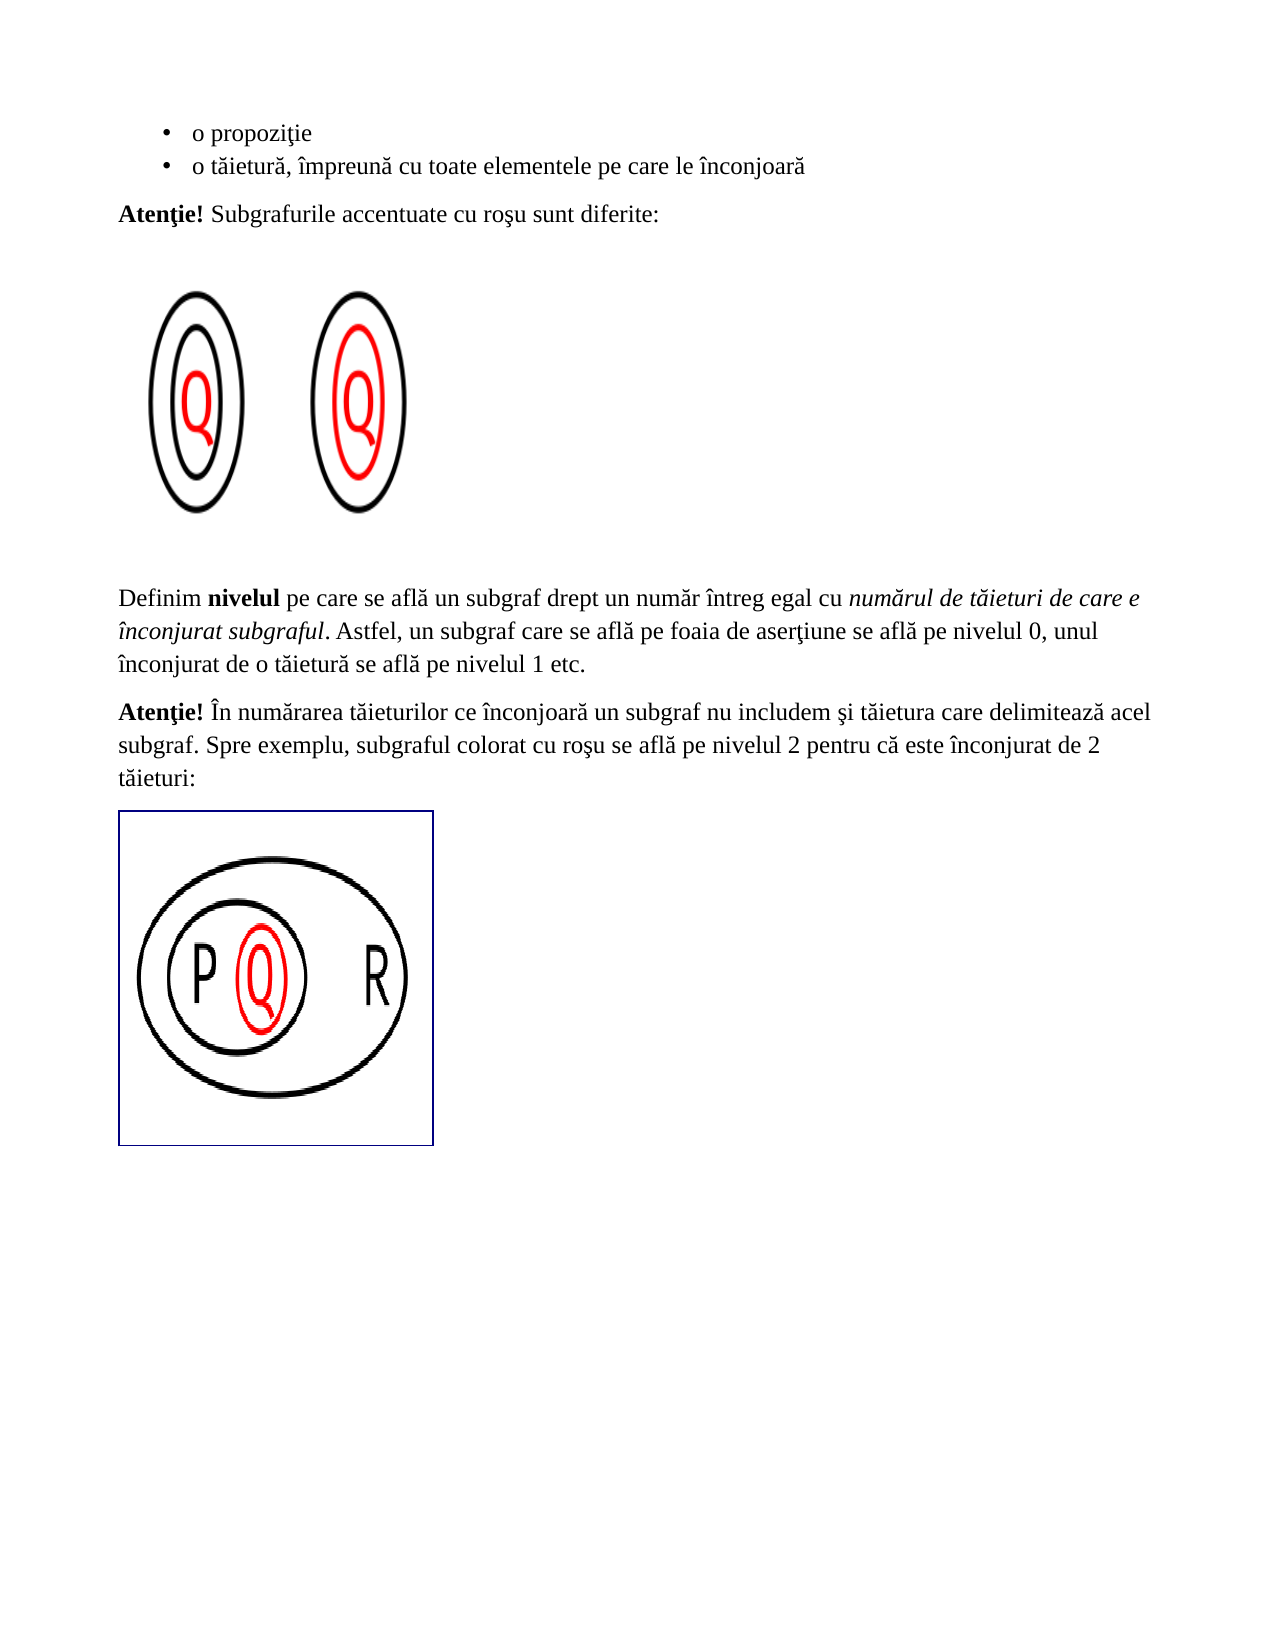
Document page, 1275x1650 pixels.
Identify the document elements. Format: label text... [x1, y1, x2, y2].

picture [120, 812, 432, 1145]
text Atenţie! În numărarea tăieturilor ce înconjoară un subgraf nu includem şi tăietura care delimitează acel subgraf. Spre exemplu, subgraful colorat cu roşu se află pe nivelul 2 pentru că este înconjurat de 2 tăieturi: [118, 697, 1157, 792]
picture [118, 246, 275, 559]
list o propoziţie [162, 118, 1157, 147]
list o tăietură, împreună cu toate elementele pe care le înconjoară [162, 151, 1157, 180]
text Atenţie! Subgrafurile accentuate cu roşu sunt diferite: [118, 199, 1157, 227]
picture [280, 246, 437, 559]
text Definim nivelul pe care se află un subgraf drept un număr întreg egal cu numărul de tăieturi de care e înconjurat subgraful. Astfel, un subgraf care se află pe foaia de aserţiune se află pe nivelul 0, unul înconjurat de o tăietură se află pe nivelul 1 etc. [118, 583, 1157, 678]
